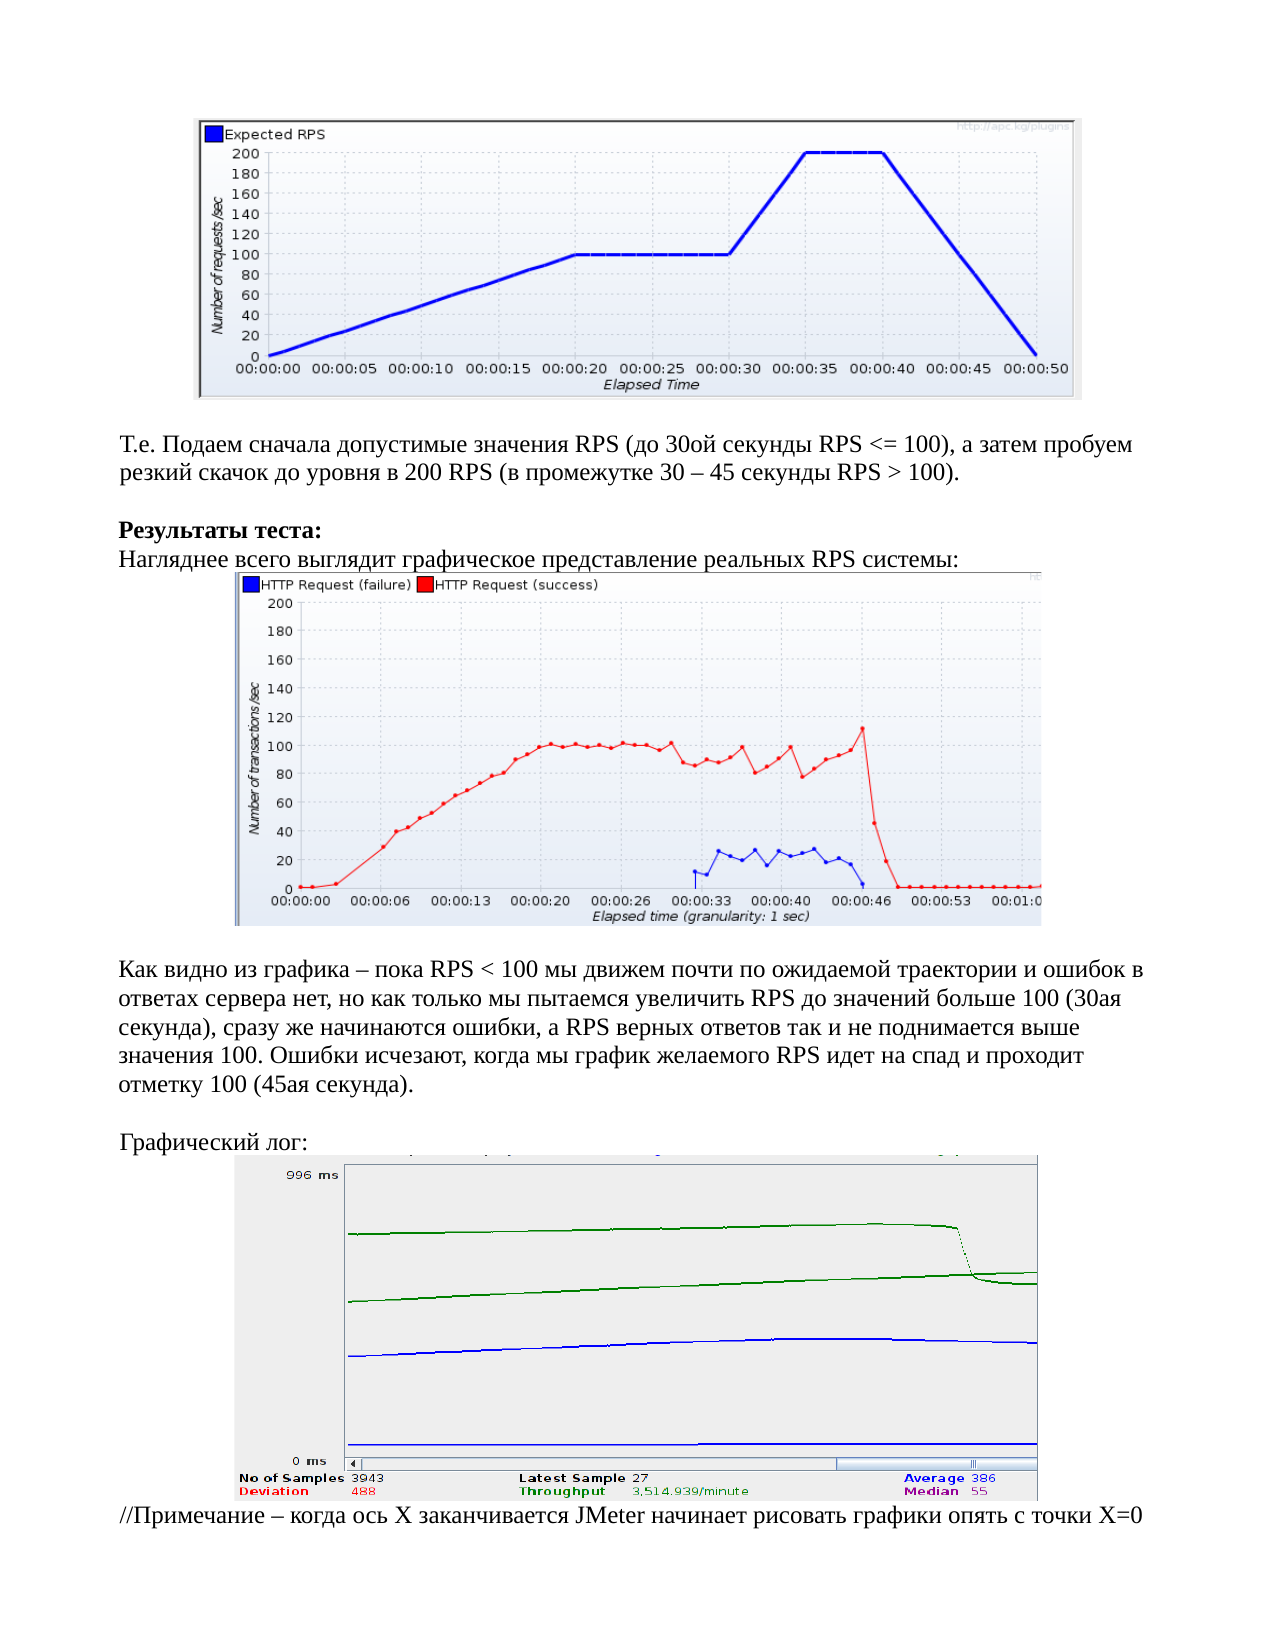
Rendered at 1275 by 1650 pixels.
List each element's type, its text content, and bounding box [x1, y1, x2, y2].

text Т.е. Подаем сначала допустимые значения RPS (до 30ой секунды RPS <= 100), а затем пробуем резкий скачок до уровня в 200 RPS (в промежутке 30 – 45 секунды RPS > 100). [119, 429, 1157, 486]
text //Примечание – когда ось Х заканчивается JMeter начинает рисовать графики опять с точки Х=0 [119, 1156, 1157, 1529]
text Результаты теста: [118, 515, 1157, 544]
text Как видно из графика – пока RPS < 100 мы движем почти по ожидаемой траектории и ошибок в ответах сервера нет, но как только мы пытаемся увеличить RPS до значений больше 100 (30ая секунда), сразу же начинаются ошибки, а RPS верных ответов так и не поднимается выше значения 100. Ошибки исчезают, когда мы график желаемого RPS идет на спад и проходит отметку 100 (45ая секунда). [118, 954, 1157, 1098]
text Графический лог: [119, 1127, 1157, 1156]
picture [233, 572, 1042, 926]
picture [193, 118, 1082, 400]
text Нагляднее всего выглядит графическое представление реальных RPS системы: [118, 544, 1157, 572]
picture [234, 1155, 1041, 1501]
